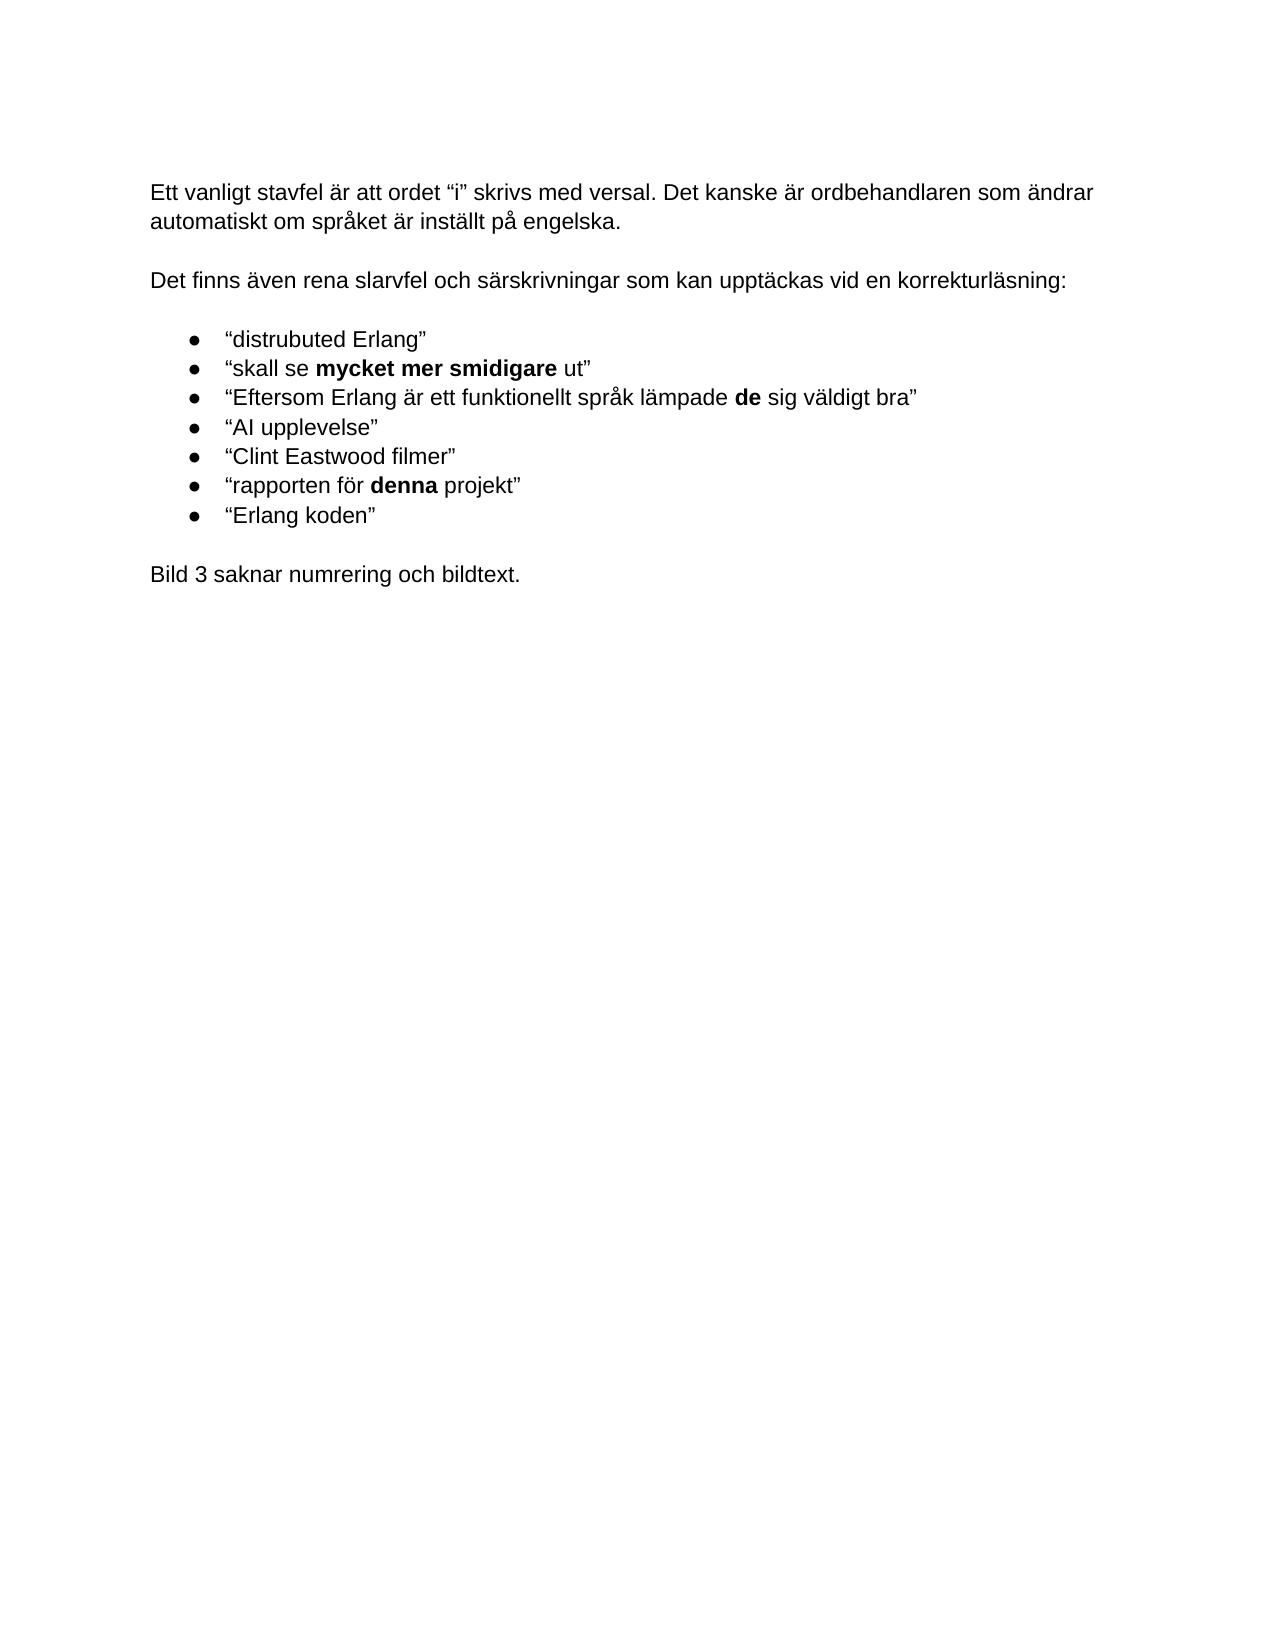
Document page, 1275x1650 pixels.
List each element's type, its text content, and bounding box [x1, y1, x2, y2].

list “AI upplevelse” [187, 414, 1125, 440]
text Det finns även rena slarvfel och särskrivningar som kan upptäckas vid en korrekturläsning: [150, 267, 1125, 293]
list “Clint Eastwood filmer” [187, 444, 1125, 469]
list “rapporten för denna projekt” [187, 473, 1125, 499]
list “skall se mycket mer smidigare ut” [187, 356, 1125, 381]
text Bild 3 saknar numrering och bildtext. [150, 561, 1125, 587]
list “distrubuted Erlang” [187, 326, 1125, 352]
list “Eftersom Erlang är ett funktionellt språk lämpade de sig väldigt bra” [187, 385, 1125, 411]
text Ett vanligt stavfel är att ordet “i” skrivs med versal. Det kanske är ordbehandlaren som ändrar automatiskt om språket är inställt på engelska. [150, 179, 1125, 234]
list “Erlang koden” [187, 502, 1125, 528]
